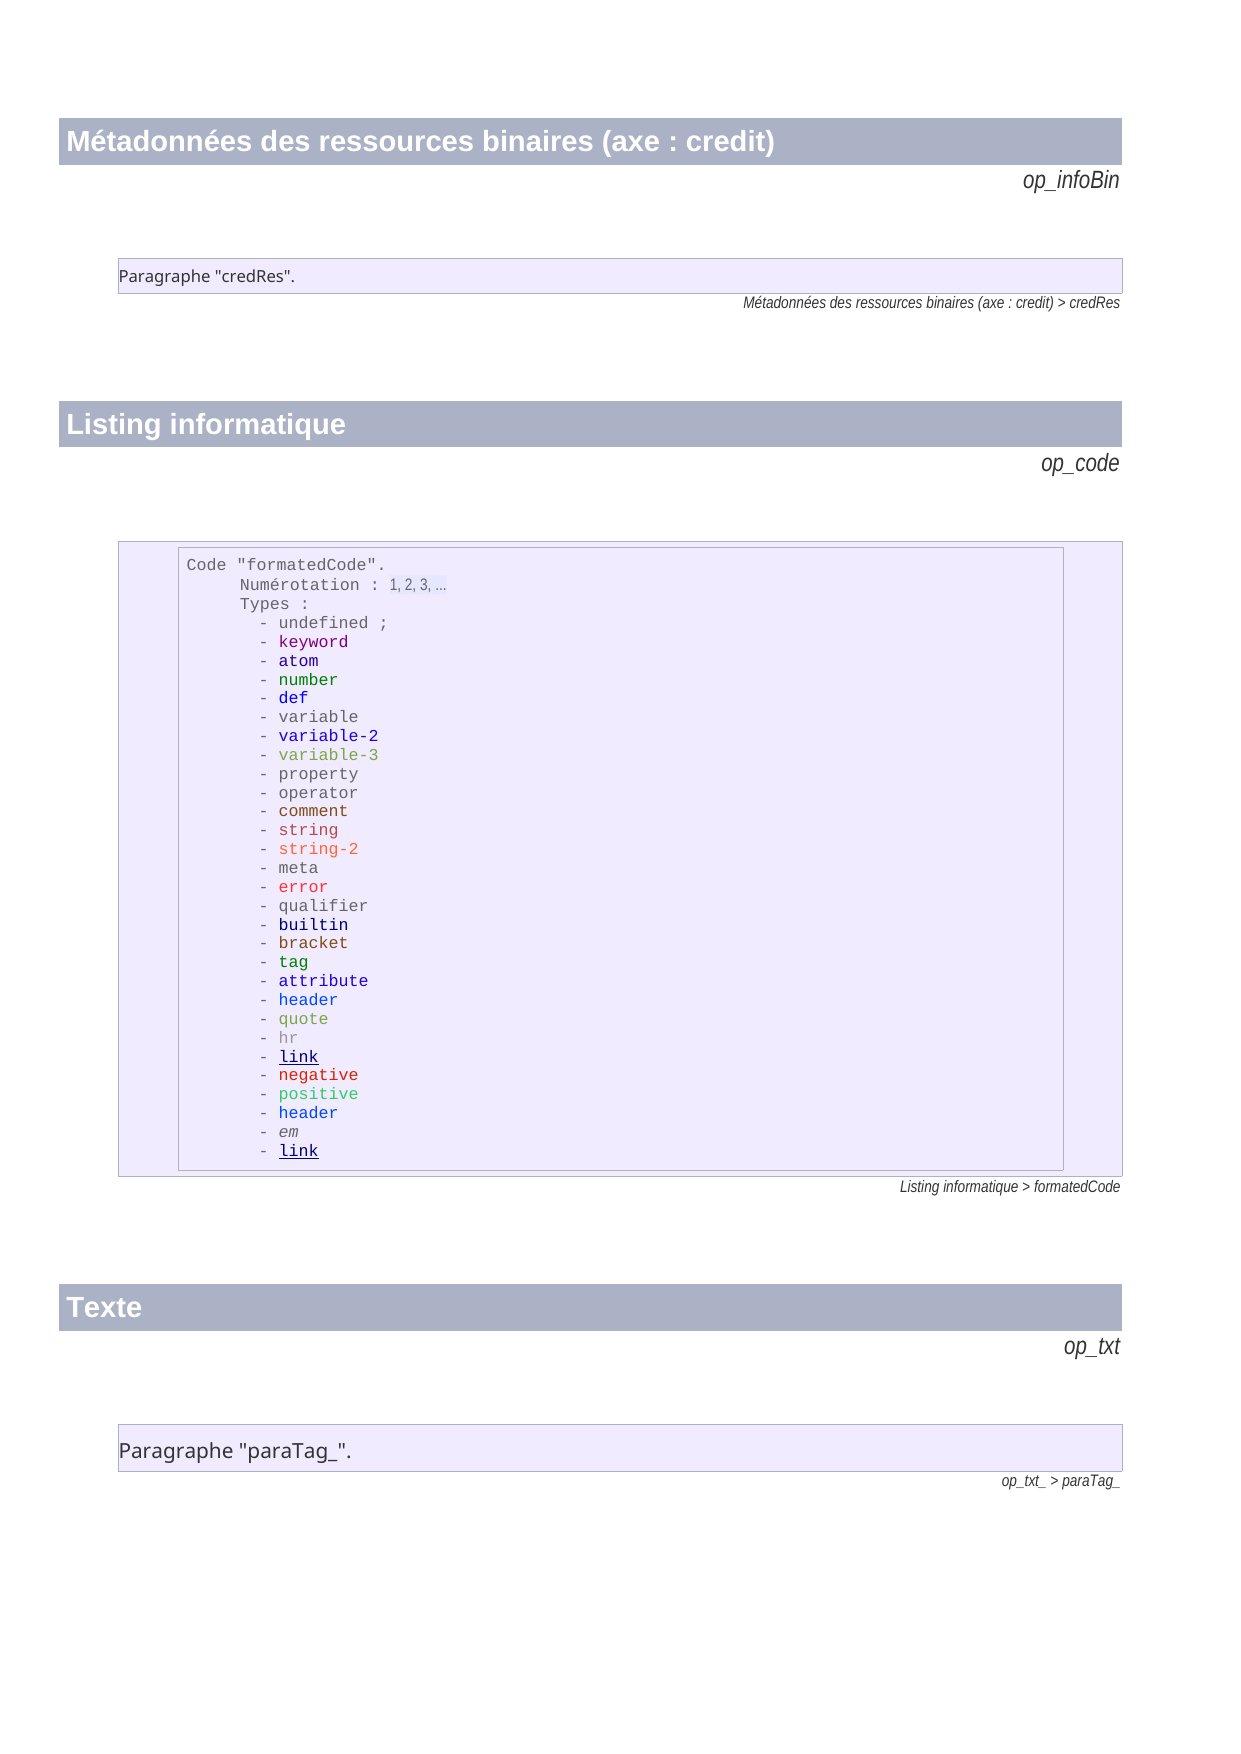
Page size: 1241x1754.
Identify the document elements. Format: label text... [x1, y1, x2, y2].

table_header Paragraphe "paraTag_". [119, 1425, 1122, 1471]
subtitle op_code [118, 447, 1122, 476]
title op_txt_ > paraTag_ [118, 1472, 1122, 1490]
title Listing informatique [60, 402, 1122, 446]
title Métadonnées des ressources binaires (axe : credit) > credRes [118, 294, 1122, 312]
title Métadonnées des ressources binaires (axe : credit) [60, 119, 1122, 164]
table_header Code "formatedCode". Numérotation : 1, 2, 3, ... Types : - undefined ; - keyword - atom - number - def - variable - variable-2 - variable-3 - property - operator - comment - string - string-2 - meta - error - qualifier - builtin - bracket - tag - attribute - header - quote - hr - link - negative - positive - header - em - link [119, 542, 1122, 1176]
subtitle op_infoBin [118, 165, 1122, 193]
title Listing informatique > formatedCode [118, 1177, 1122, 1196]
subtitle op_txt [118, 1331, 1122, 1359]
table_header Paragraphe "credRes". [119, 259, 1122, 293]
title Texte [60, 1285, 1122, 1329]
